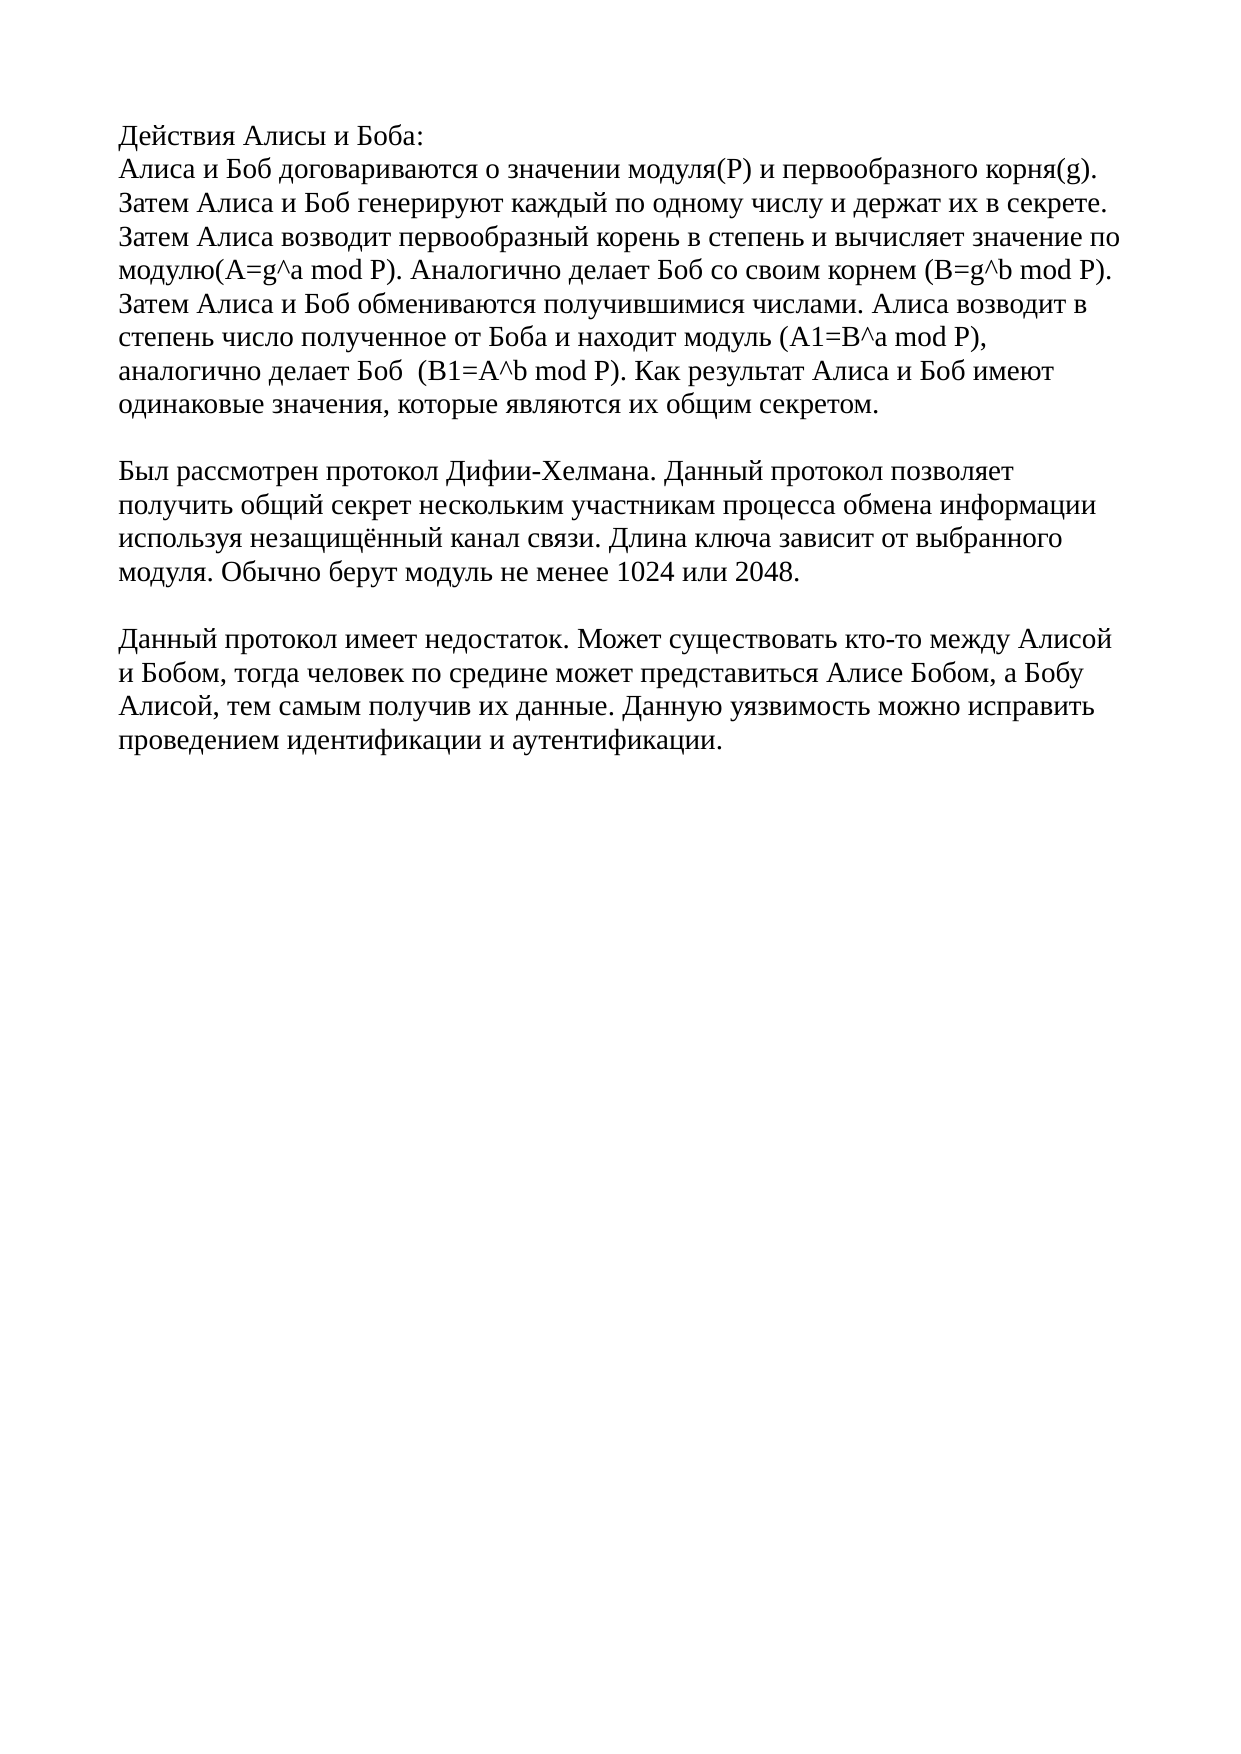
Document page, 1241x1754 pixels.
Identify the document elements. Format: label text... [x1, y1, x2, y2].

text Затем Алиса и Боб генерируют каждый по одному числу и держат их в секрете. [118, 185, 1122, 219]
text Затем Алиса возводит первообразный корень в степень и вычисляет значение по модулю(A=g^a mod P). Аналогично делает Боб со своим корнем (B=g^b mod P). [118, 219, 1122, 286]
text Затем Алиса и Боб обмениваются получившимися числами. Алиса возводит в степень число полученное от Боба и находит модуль (A1=B^a mod P), аналогично делает Боб (B1=A^b mod P). Как результат Алиса и Боб имеют одинаковые значения, которые являются их общим секретом. [118, 286, 1122, 420]
text Алиса и Боб договариваются о значении модуля(P) и первообразного корня(g). [118, 152, 1122, 185]
text Действия Алисы и Боба: [118, 118, 1122, 152]
text Был рассмотрен протокол Дифии-Хелмана. Данный протокол позволяет получить общий секрет нескольким участникам процесса обмена информации используя незащищённый канал связи. Длина ключа зависит от выбранного модуля. Обычно берут модуль не менее 1024 или 2048. [118, 453, 1122, 588]
text Данный протокол имеет недостаток. Может существовать кто-то между Алисой и Бобом, тогда человек по средине может представиться Алисе Бобом, а Бобу Алисой, тем самым получив их данные. Данную уязвимость можно исправить проведением идентификации и аутентификации. [118, 621, 1122, 755]
